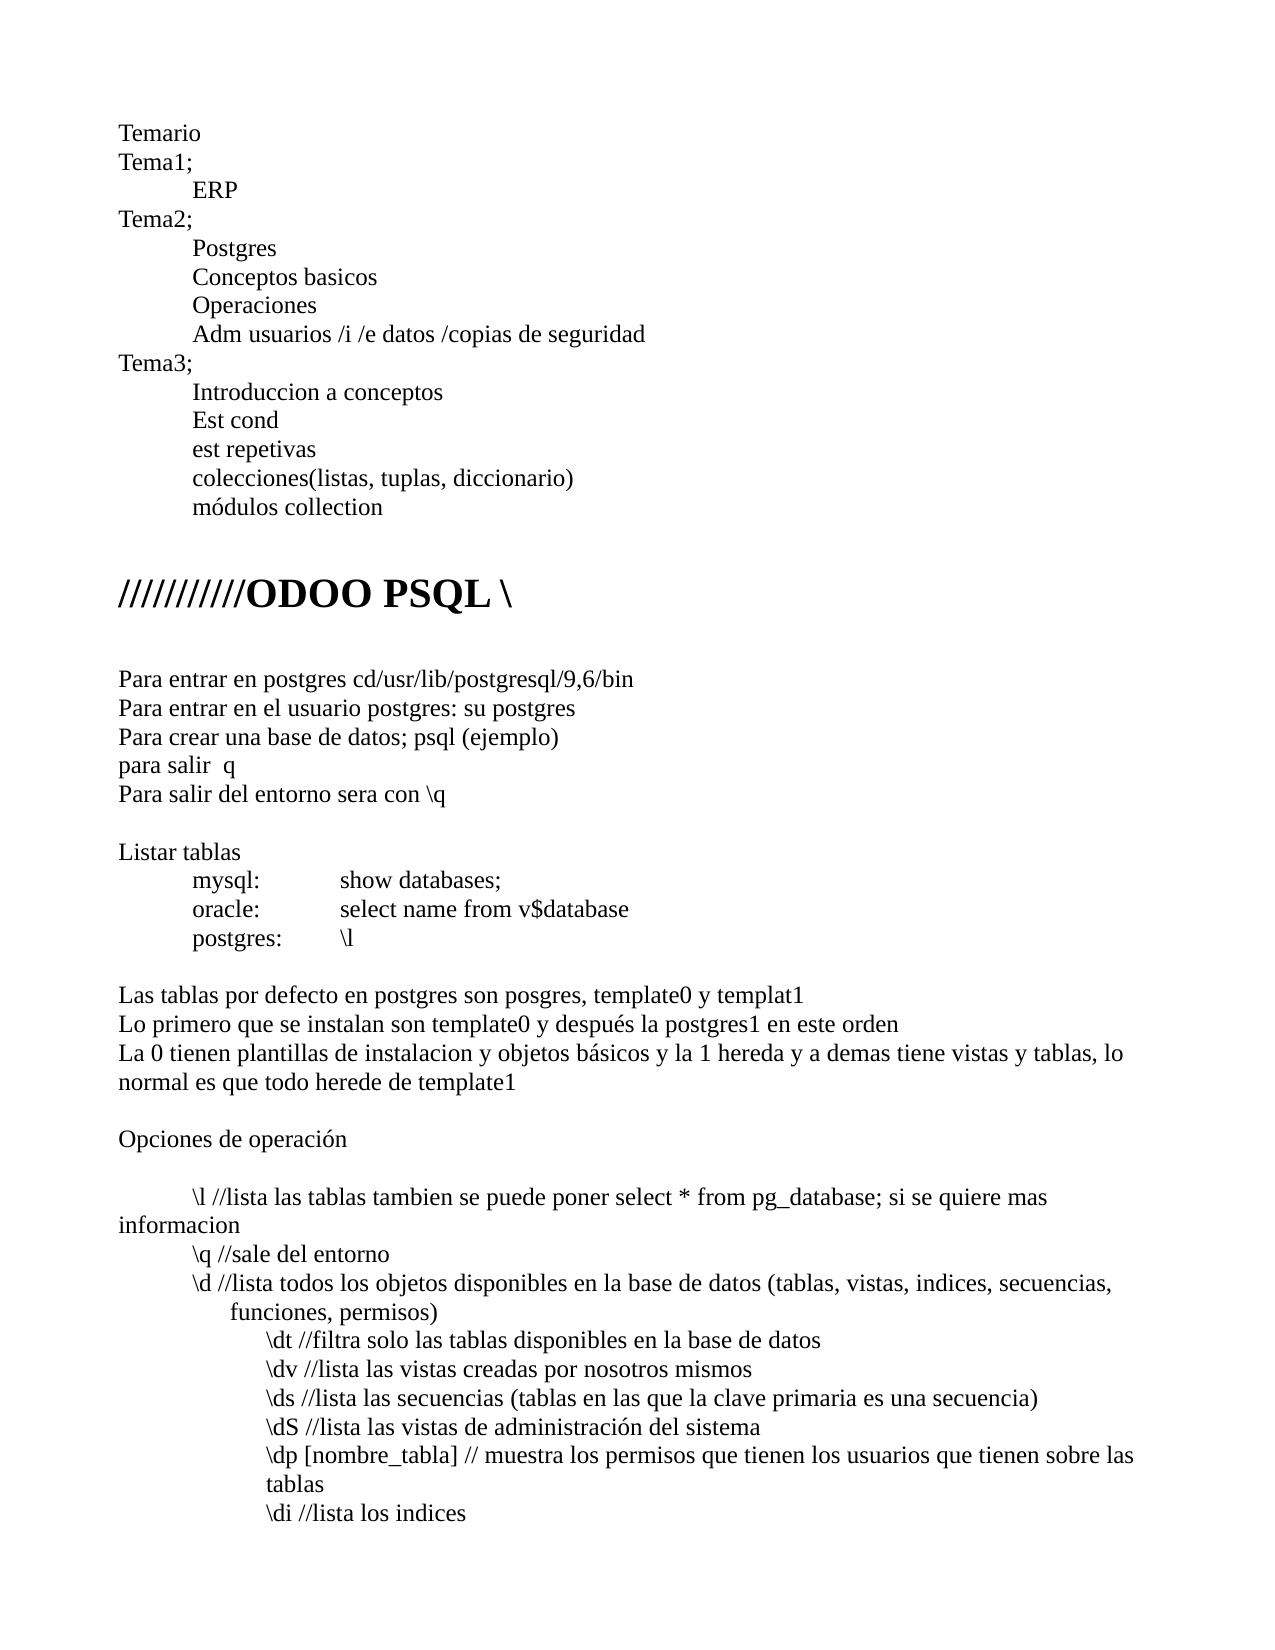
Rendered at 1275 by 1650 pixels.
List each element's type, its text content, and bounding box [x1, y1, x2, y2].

text \di //lista los indices [118, 1498, 1157, 1527]
text Operaciones [118, 291, 1157, 319]
text oracle: select name from v$database [118, 894, 1157, 923]
text Listar tablas [118, 837, 1157, 866]
text \dS //lista las vistas de administración del sistema [118, 1412, 1157, 1441]
text ///////////ODOO PSQL \ [118, 568, 1157, 616]
text est repetivas [118, 434, 1157, 463]
text Tema2; [118, 204, 1157, 233]
text \dv //lista las vistas creadas por nosotros mismos [118, 1354, 1157, 1383]
text \dp [nombre_tabla] // muestra los permisos que tienen los usuarios que tienen sobre las tablas [118, 1441, 1157, 1498]
text \dt //filtra solo las tablas disponibles en la base de datos [118, 1326, 1157, 1354]
text \ds //lista las secuencias (tablas en las que la clave primaria es una secuencia) [118, 1383, 1157, 1412]
text Tema3; [118, 348, 1157, 377]
text postgres: \l [118, 923, 1157, 952]
text colecciones(listas, tuplas, diccionario) [118, 463, 1157, 492]
text Conceptos basicos [118, 262, 1157, 291]
text \l //lista las tablas tambien se puede poner select * from pg_database; si se quiere mas informacion [118, 1182, 1157, 1239]
text Para salir del entorno sera con \q [118, 779, 1157, 808]
text para salir q [118, 751, 1157, 779]
text \d //lista todos los objetos disponibles en la base de datos (tablas, vistas, indices, secuencias, funciones, permisos) [118, 1268, 1157, 1326]
text Opciones de operación [118, 1124, 1157, 1153]
text Para crear una base de datos; psql (ejemplo) [118, 722, 1157, 751]
text Temario [118, 118, 1157, 147]
text Introduccion a conceptos [118, 377, 1157, 406]
text Para entrar en postgres cd/usr/lib/postgresql/9,6/bin [118, 664, 1157, 693]
text Est cond [118, 406, 1157, 434]
text La 0 tienen plantillas de instalacion y objetos básicos y la 1 hereda y a demas tiene vistas y tablas, lo normal es que todo herede de template1 [118, 1038, 1157, 1096]
text Lo primero que se instalan son template0 y después la postgres1 en este orden [118, 1009, 1157, 1038]
text Adm usuarios /i /e datos /copias de seguridad [118, 319, 1157, 348]
text \q //sale del entorno [118, 1239, 1157, 1268]
text Para entrar en el usuario postgres: su postgres [118, 693, 1157, 722]
text ERP [118, 176, 1157, 204]
text módulos collection [118, 492, 1157, 521]
text Postgres [118, 233, 1157, 262]
text Tema1; [118, 147, 1157, 176]
text mysql: show databases; [118, 866, 1157, 894]
text Las tablas por defecto en postgres son posgres, template0 y templat1 [118, 981, 1157, 1009]
